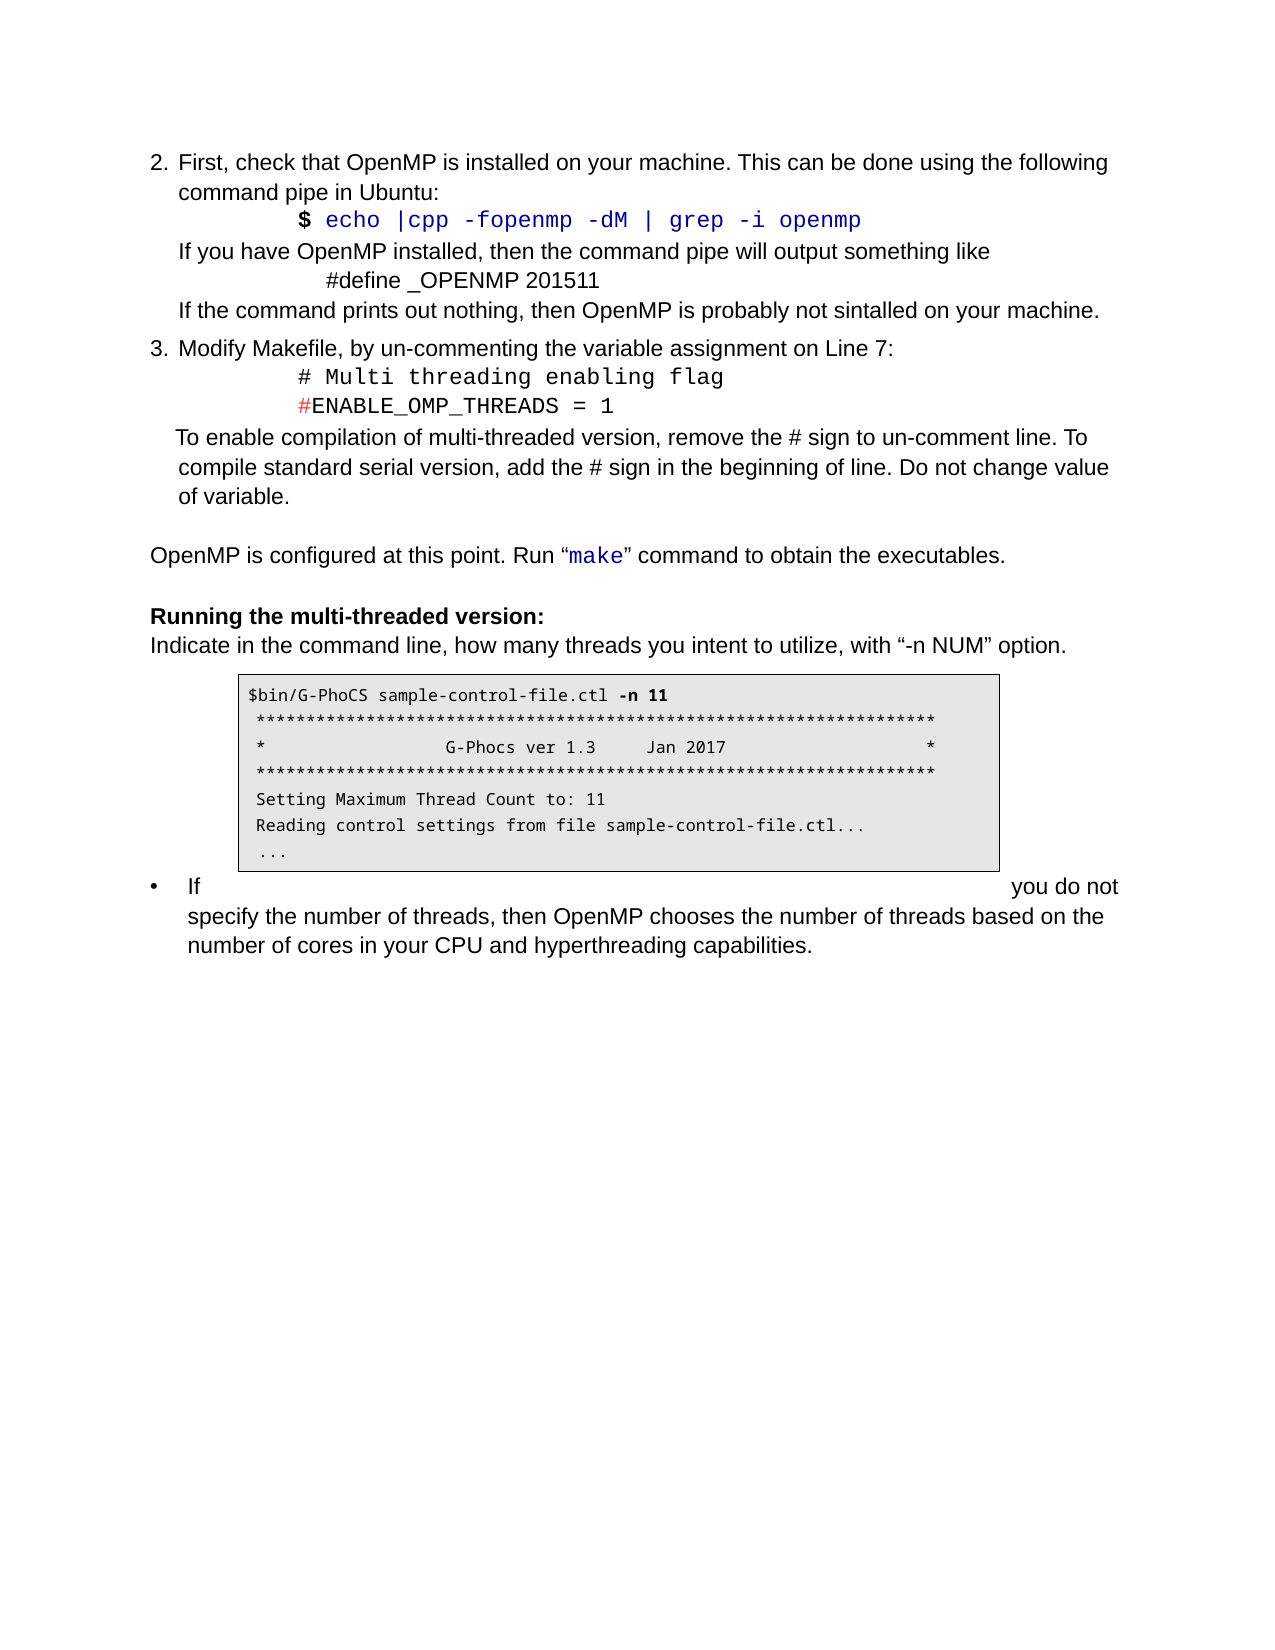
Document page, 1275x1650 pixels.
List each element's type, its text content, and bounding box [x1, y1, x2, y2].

text * G-Phocs ver 1.3 Jan 2017 * [256, 735, 999, 758]
text If you have OpenMP installed, then the command pipe will output something like [178, 238, 1125, 264]
text $ echo |cpp -fopenmp -dM | grep -i openmp [298, 209, 1125, 235]
text Indicate in the command line, how many threads you intent to utilize, with “-n NUM” option. [150, 633, 1125, 658]
text #define _OPENMP 201511 [178, 268, 1125, 293]
text If the command prints out nothing, then OpenMP is probably not sintalled on your machine. [178, 297, 1125, 323]
text Running the multi-threaded version: [150, 603, 1125, 629]
text $bin/G-PhoCS sample-control-file.ctl -n 11 [248, 683, 990, 706]
text OpenMP is configured at this point. Run “make” command to obtain the executables. [150, 542, 1125, 570]
text # Multi threading enabling flag [298, 365, 1125, 391]
list If you do not specify the number of threads, then OpenMP chooses the number of threads based on the number of cores in your CPU and hyperthreading capabilities. [150, 874, 1125, 958]
text ******************************************************************** [256, 709, 999, 732]
text ******************************************************************** [256, 761, 999, 784]
text ... [248, 839, 990, 862]
list Modify Makefile, by un-commenting the variable assignment on Line 7: [150, 336, 1125, 361]
list First, check that OpenMP is installed on your machine. This can be done using the following command pipe in Ubuntu: [150, 150, 1125, 205]
text Setting Maximum Thread Count to: 11 [256, 787, 999, 810]
text To enable compilation of multi-threaded version, remove the # sign to un-comment line. To compile standard serial version, add the # sign in the beginning of line. Do not change value of variable. [150, 425, 1125, 509]
text Reading control settings from file sample-control-file.ctl... [256, 813, 999, 836]
text #ENABLE_OMP_THREADS = 1 [298, 395, 1125, 421]
